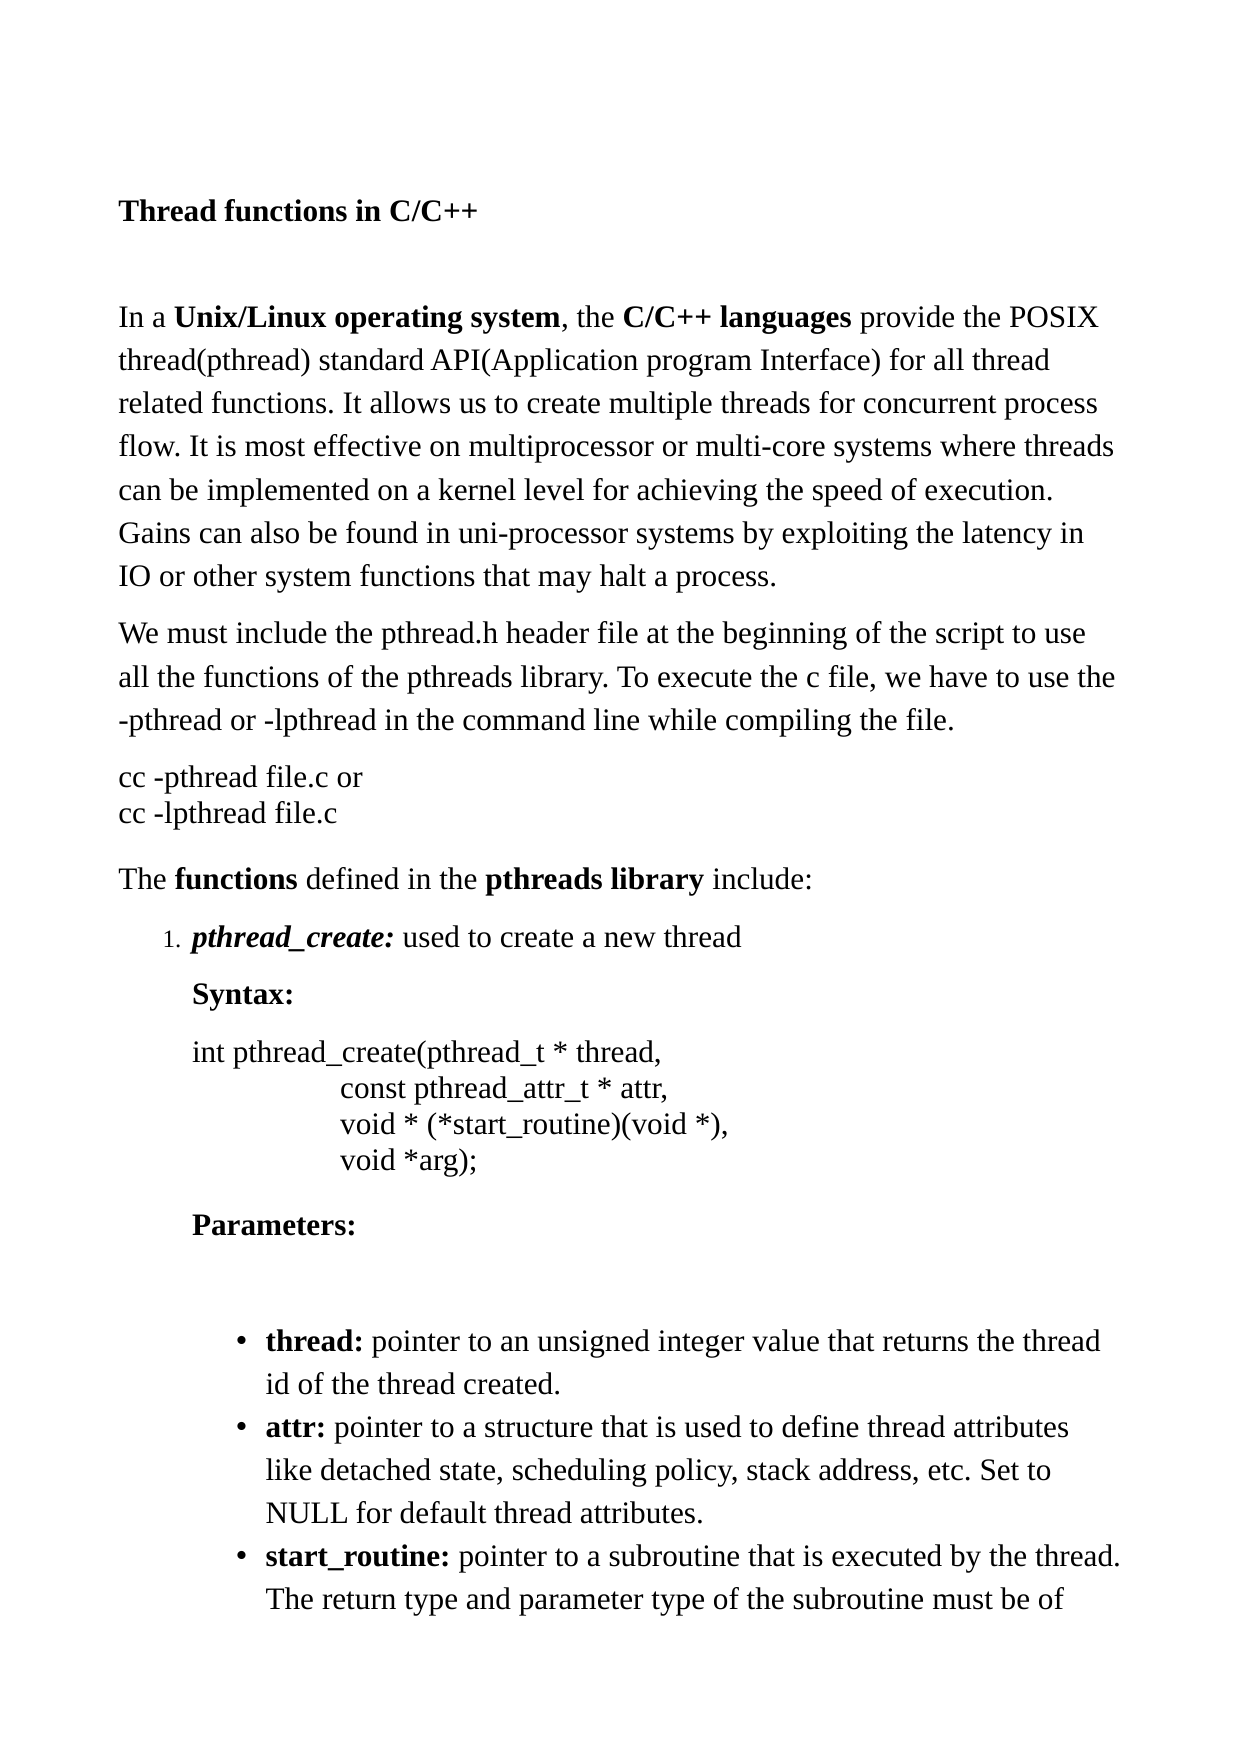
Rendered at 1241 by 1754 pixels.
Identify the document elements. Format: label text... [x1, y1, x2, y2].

list int pthread_create(pthread_t * thread, [162, 1033, 1122, 1069]
subtitle Thread functions in C/C++ [118, 192, 1122, 228]
list attr: pointer to a structure that is used to define thread attributes like detached state, scheduling policy, stack address, etc. Set to NULL for default thread attributes. [236, 1408, 1122, 1530]
list Parameters: [162, 1206, 1122, 1242]
list const pthread_attr_t * attr, [162, 1069, 1122, 1105]
text cc -lpthread file.c [118, 795, 1122, 831]
list Syntax: [162, 976, 1122, 1011]
text cc -pthread file.c or [118, 759, 1122, 795]
text We must include the pthread.h header file at the beginning of the script to use all the functions of the pthreads library. To execute the c file, we have to use the -pthread or -lpthread in the command line while compiling the file. [118, 615, 1122, 737]
list void *arg); [162, 1141, 1122, 1177]
list void * (*start_routine)(void *), [162, 1105, 1122, 1141]
list thread: pointer to an unsigned integer value that returns the thread id of the thread created. [236, 1322, 1122, 1401]
text In a Unix/Linux operating system, the C/C++ languages provide the POSIX thread(pthread) standard API(Application program Interface) for all thread related functions. It allows us to create multiple threads for concurrent process flow. It is most effective on multiprocessor or multi-core systems where threads can be implemented on a kernel level for achieving the speed of execution. Gains can also be found in uni-processor systems by exploiting the latency in IO or other system functions that may halt a process. [118, 298, 1122, 593]
list start_routine: pointer to a subroutine that is executed by the thread. The return type and parameter type of the subroutine must be of [236, 1537, 1122, 1617]
list pthread_create: used to create a new thread [162, 918, 1122, 954]
text The functions defined in the pthreads library include: [118, 860, 1122, 896]
